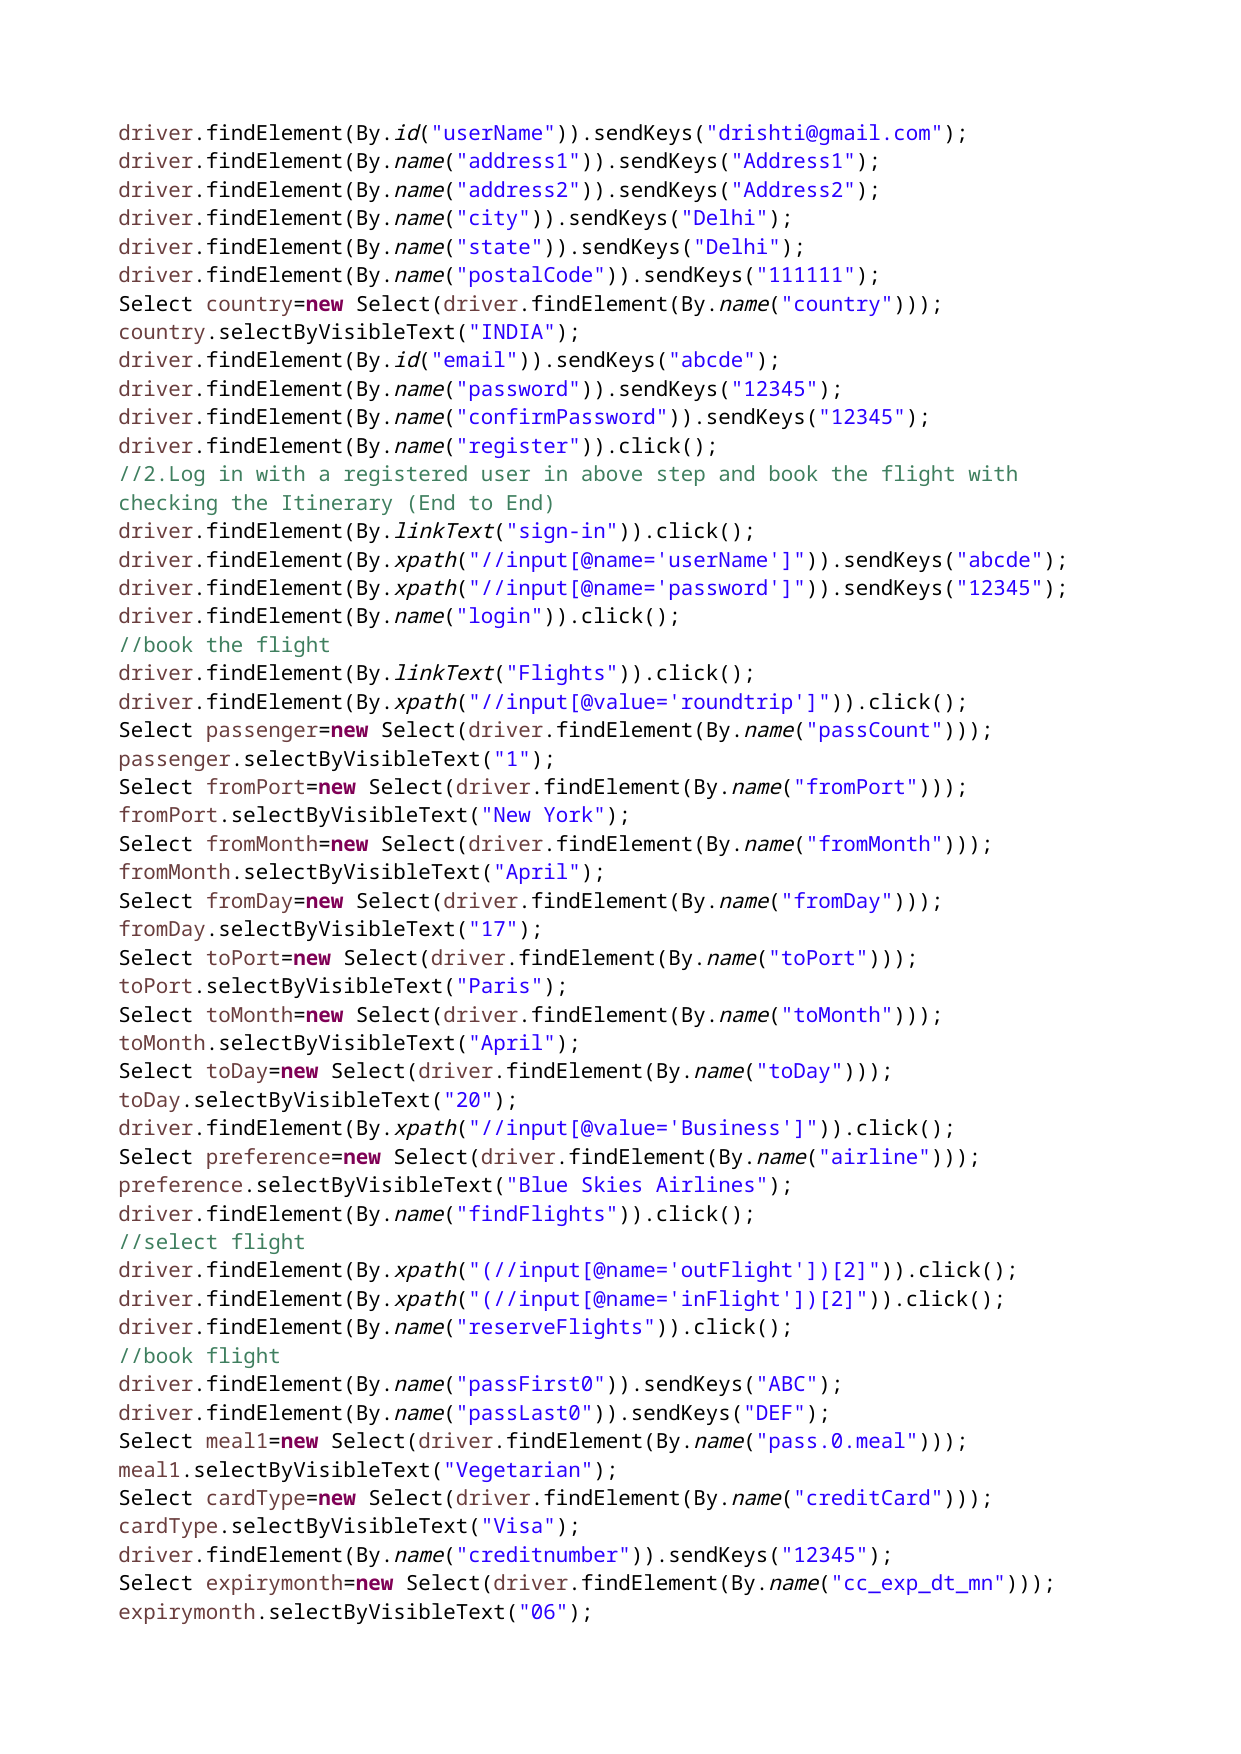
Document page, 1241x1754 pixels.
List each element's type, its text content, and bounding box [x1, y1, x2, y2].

text Select preference=new Select(driver.findElement(By.name("airline"))); [118, 1142, 1122, 1170]
text expirymonth.selectByVisibleText("06"); [118, 1597, 1122, 1625]
text //book flight [118, 1341, 1122, 1369]
text driver.findElement(By.name("postalCode")).sendKeys("111111"); [118, 260, 1122, 289]
text driver.findElement(By.id("email")).sendKeys("abcde"); [118, 346, 1122, 374]
text Select cardType=new Select(driver.findElement(By.name("creditCard"))); [118, 1483, 1122, 1512]
text Select toMonth=new Select(driver.findElement(By.name("toMonth"))); [118, 1000, 1122, 1028]
text driver.findElement(By.name("login")).click(); [118, 602, 1122, 630]
text driver.findElement(By.linkText("sign-in")).click(); [118, 516, 1122, 545]
text driver.findElement(By.name("password")).sendKeys("12345"); [118, 374, 1122, 402]
text Select fromDay=new Select(driver.findElement(By.name("fromDay"))); [118, 886, 1122, 914]
text driver.findElement(By.name("passFirst0")).sendKeys("ABC"); [118, 1369, 1122, 1398]
text driver.findElement(By.xpath("//input[@value='roundtrip']")).click(); [118, 687, 1122, 715]
text Select expirymonth=new Select(driver.findElement(By.name("cc_exp_dt_mn"))); [118, 1568, 1122, 1597]
text Select toDay=new Select(driver.findElement(By.name("toDay"))); [118, 1057, 1122, 1085]
text Select fromPort=new Select(driver.findElement(By.name("fromPort"))); [118, 772, 1122, 801]
text meal1.selectByVisibleText("Vegetarian"); [118, 1455, 1122, 1483]
text Select passenger=new Select(driver.findElement(By.name("passCount"))); [118, 715, 1122, 744]
text driver.findElement(By.xpath("(//input[@name='inFlight'])[2]")).click(); [118, 1284, 1122, 1312]
text driver.findElement(By.linkText("Flights")).click(); [118, 658, 1122, 687]
text driver.findElement(By.xpath("//input[@name='userName']")).sendKeys("abcde"); [118, 545, 1122, 573]
text passenger.selectByVisibleText("1"); [118, 744, 1122, 772]
text country.selectByVisibleText("INDIA"); [118, 317, 1122, 346]
text Select country=new Select(driver.findElement(By.name("country"))); [118, 289, 1122, 317]
text toPort.selectByVisibleText("Paris"); [118, 971, 1122, 1000]
text driver.findElement(By.name("reserveFlights")).click(); [118, 1312, 1122, 1341]
text driver.findElement(By.xpath("//input[@name='password']")).sendKeys("12345"); [118, 573, 1122, 602]
text Select fromMonth=new Select(driver.findElement(By.name("fromMonth"))); [118, 829, 1122, 857]
text Select meal1=new Select(driver.findElement(By.name("pass.0.meal"))); [118, 1426, 1122, 1455]
text //book the flight [118, 630, 1122, 658]
text preference.selectByVisibleText("Blue Skies Airlines"); [118, 1170, 1122, 1199]
text driver.findElement(By.xpath("//input[@value='Business']")).click(); [118, 1113, 1122, 1142]
text driver.findElement(By.name("state")).sendKeys("Delhi"); [118, 232, 1122, 260]
text driver.findElement(By.name("confirmPassword")).sendKeys("12345"); [118, 402, 1122, 431]
text fromMonth.selectByVisibleText("April"); [118, 857, 1122, 886]
text cardType.selectByVisibleText("Visa"); [118, 1512, 1122, 1540]
text //select flight [118, 1227, 1122, 1256]
text driver.findElement(By.name("city")).sendKeys("Delhi"); [118, 203, 1122, 232]
text //2.Log in with a registered user in above step and book the flight with checking the Itinerary (End to End) [118, 459, 1122, 516]
text driver.findElement(By.name("creditnumber")).sendKeys("12345"); [118, 1540, 1122, 1568]
text driver.findElement(By.name("address1")).sendKeys("Address1"); [118, 147, 1122, 175]
text fromPort.selectByVisibleText("New York"); [118, 801, 1122, 829]
text toMonth.selectByVisibleText("April"); [118, 1028, 1122, 1057]
text driver.findElement(By.name("register")).click(); [118, 431, 1122, 459]
text driver.findElement(By.id("userName")).sendKeys("drishti@gmail.com"); [118, 118, 1122, 147]
text toDay.selectByVisibleText("20"); [118, 1085, 1122, 1113]
text fromDay.selectByVisibleText("17"); [118, 914, 1122, 943]
text driver.findElement(By.name("passLast0")).sendKeys("DEF"); [118, 1398, 1122, 1426]
text driver.findElement(By.xpath("(//input[@name='outFlight'])[2]")).click(); [118, 1256, 1122, 1284]
text driver.findElement(By.name("findFlights")).click(); [118, 1199, 1122, 1227]
text Select toPort=new Select(driver.findElement(By.name("toPort"))); [118, 943, 1122, 971]
text driver.findElement(By.name("address2")).sendKeys("Address2"); [118, 175, 1122, 203]
